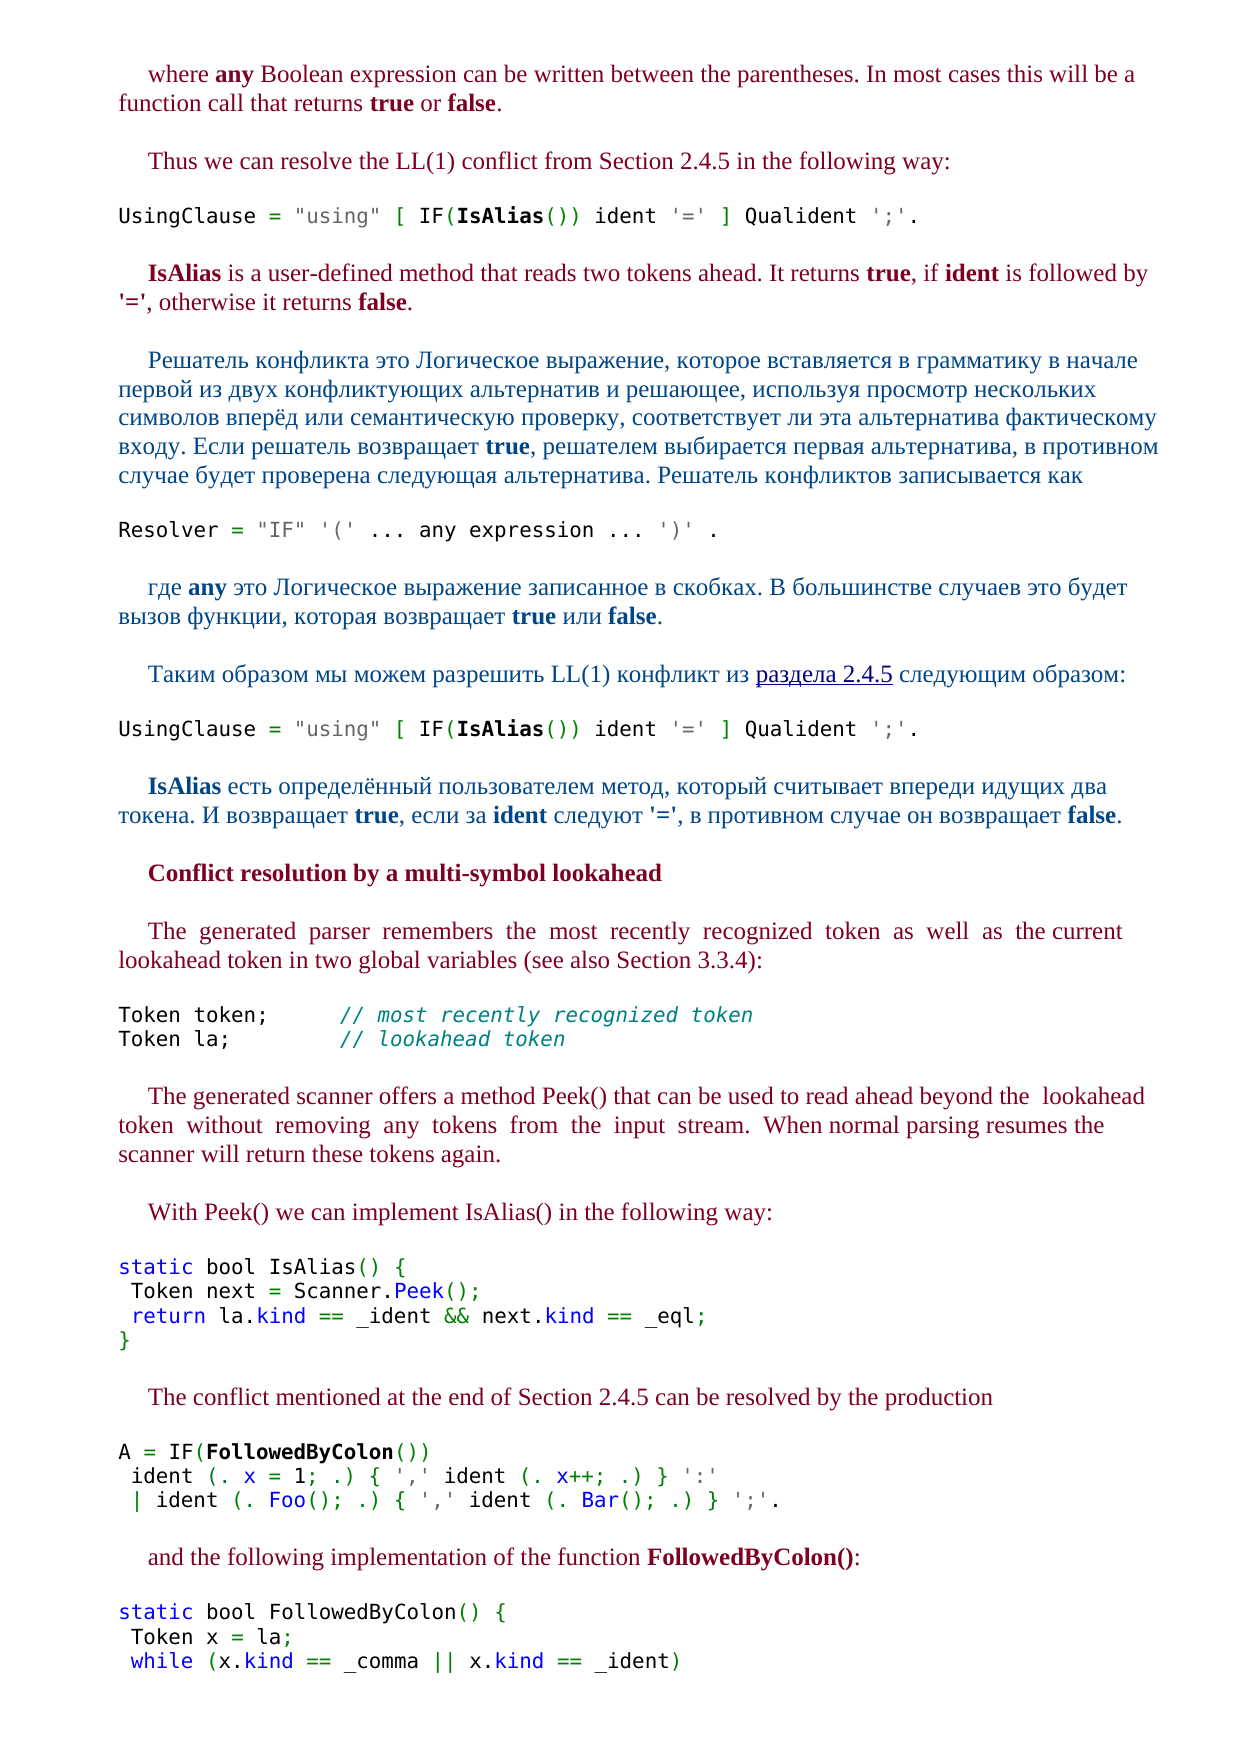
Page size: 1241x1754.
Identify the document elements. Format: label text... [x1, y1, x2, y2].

text UsingClause = "using" [ IF(IsAlias()) ident '=' ] Qualident ';'. [118, 204, 1181, 228]
text IsAlias is a user-defined method that reads two tokens ahead. It returns true, if ident is followed by '=', otherwise it returns false. [118, 258, 1181, 316]
text static bool FollowedByColon() { Token x = la; while (x.kind == _comma || x.kind == _ident) [118, 1600, 1181, 1673]
text IsAlias есть определённый пользователем метод, который считывает впереди идущих два токена. И возвращает true, если за ident следуют '=', в противном случае он возвращает false. [118, 771, 1181, 828]
text Решатель конфликта это Логическое выражение, которое вставляется в грамматику в начале первой из двух конфликтующих альтернатив и решающее, используя просмотр нескольких символов вперёд или семантическую проверку, соответствует ли эта альтернатива фактическому входу. Если решатель возвращает true, решателем выбирается первая альтернатива, в противном случае будет проверена следующая альтернатива. Решатель конфликтов записывается как [118, 345, 1181, 489]
text where any Boolean expression can be written between the parentheses. In most cases this will be a function call that returns true or false. [118, 59, 1181, 117]
text The conflict mentioned at the end of Section 2.4.5 can be resolved by the production [118, 1382, 1181, 1410]
text With Peek() we can implement IsAlias() in the following way: [118, 1197, 1181, 1226]
text Таким образом мы можем разрешить LL(1) конфликт из раздела 2.4.5 следующим образом: [118, 659, 1181, 688]
text The generated scanner offers a method Peek() that can be used to read ahead beyond the lookahead token without removing any tokens from the input stream. When normal parsing resumes the scanner will return these tokens again. [118, 1081, 1181, 1167]
text UsingClause = "using" [ IF(IsAlias()) ident '=' ] Qualident ';'. [118, 717, 1181, 741]
text Thus we can resolve the LL(1) conflict from Section 2.4.5 in the following way: [118, 146, 1181, 175]
text Token token; // most recently recognized token Token la; // lookahead token [118, 1003, 1181, 1052]
text The generated parser remembers the most recently recognized token as well as the current lookahead token in two global variables (see also Section 3.3.4): [118, 916, 1181, 974]
text static bool IsAlias() { Token next = Scanner.Peek(); return la.kind == _ident && next.kind == _eql; } [118, 1255, 1181, 1352]
text Conflict resolution by a multi-symbol lookahead [118, 858, 1181, 887]
text где any это Логическое выражение записанное в скобках. В большинстве случаев это будет вызов функции, которая возвращает true или false. [118, 572, 1181, 629]
text A = IF(FollowedByColon()) ident (. x = 1; .) { ',' ident (. x++; .) } ':' | ident (. Foo(); .) { ',' ident (. Bar(); .) } ';'. [118, 1440, 1181, 1513]
text Resolver = "IF" '(' ... any expression ... ')' . [118, 518, 1181, 542]
text and the following implementation of the function FollowedByColon(): [118, 1542, 1181, 1571]
